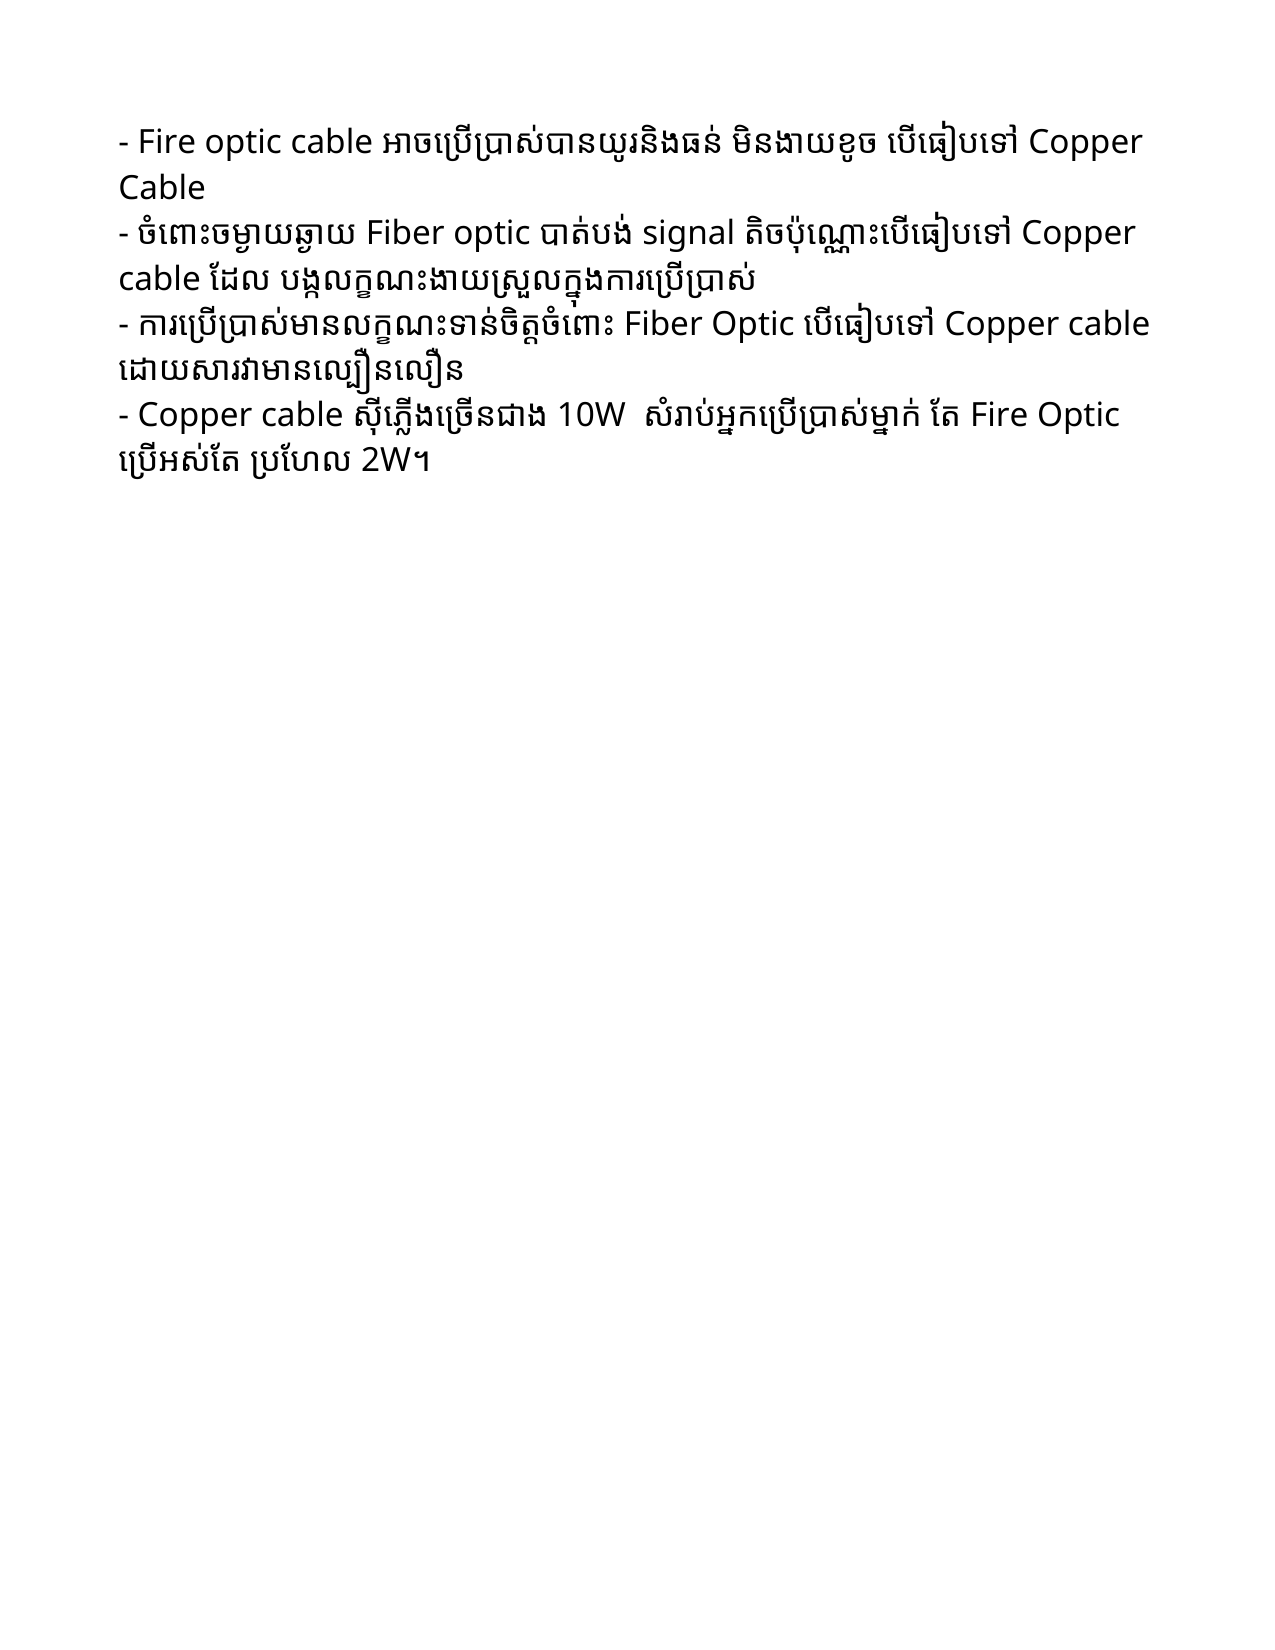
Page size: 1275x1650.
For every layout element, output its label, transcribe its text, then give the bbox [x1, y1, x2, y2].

text - ចំពោះចម្ងាយឆ្ងាយ Fiber optic បាត់បង់ signal តិចប៉ុណ្ណោះបើធៀបទៅ Copper cable ដែល បង្កលក្ខណះងាយស្រួលក្នុងការប្រើប្រាស់ [118, 209, 1157, 300]
text - Copper cable សុីភ្លើងច្រើនជាង 10W សំរាប់អ្នកប្រើប្រាស់ម្នាក់ តែ Fire Optic ប្រើអស់តែ ប្រហែល 2W។ [118, 391, 1157, 481]
text - ការប្រើប្រាស់មានលក្ខណះទាន់ចិត្តចំពោះ Fiber Optic បើធៀបទៅ Copper cable ដោយសារវាមានល្បឿនលឿន [118, 300, 1157, 391]
text - Fire optic cable អាចប្រើប្រាស់បានយូរនិងធន់ មិនងាយខូច បើធៀបទៅ Copper Cable [118, 118, 1157, 209]
